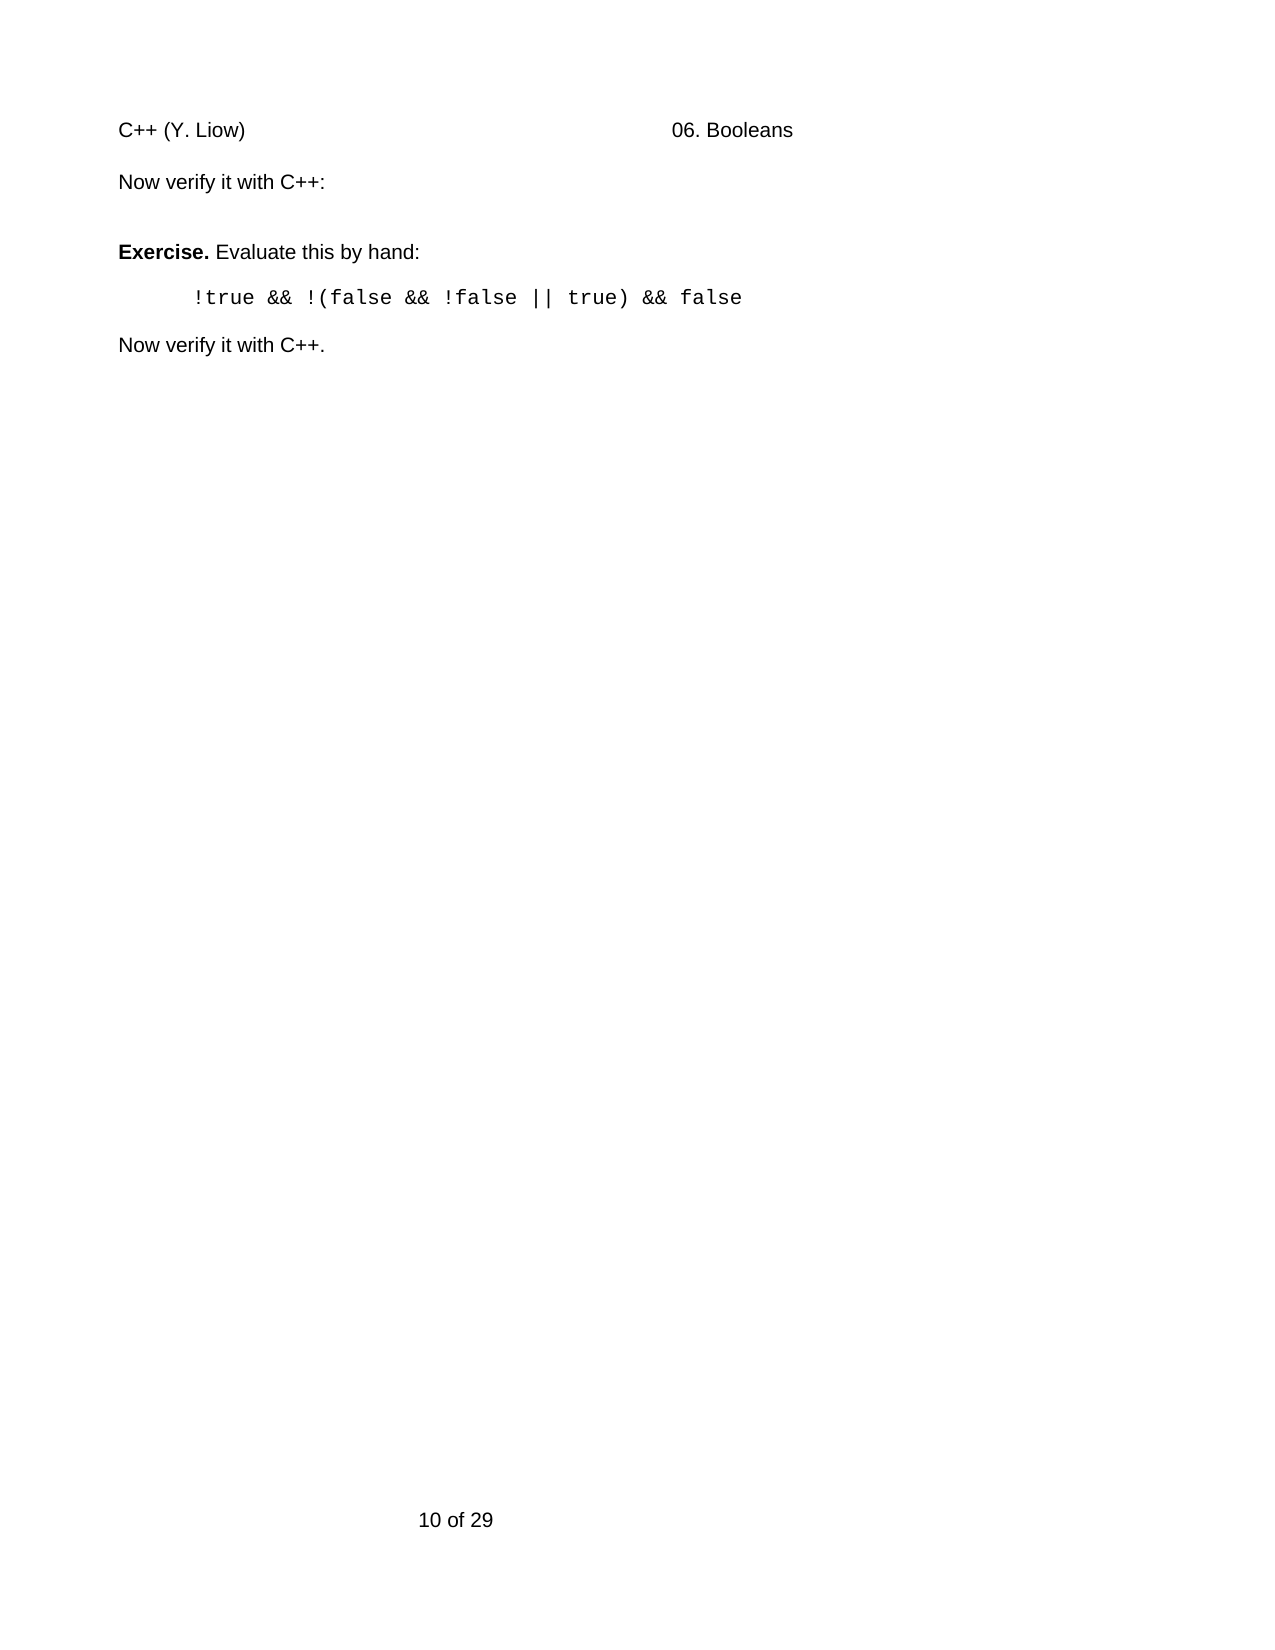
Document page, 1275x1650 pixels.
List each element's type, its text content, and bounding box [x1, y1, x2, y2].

text Exercise. Evaluate this by hand: [118, 241, 793, 264]
text Now verify it with C++: [118, 171, 793, 194]
text Now verify it with C++. [118, 334, 793, 357]
text !true && !(false && !false || true) && false [118, 287, 793, 311]
